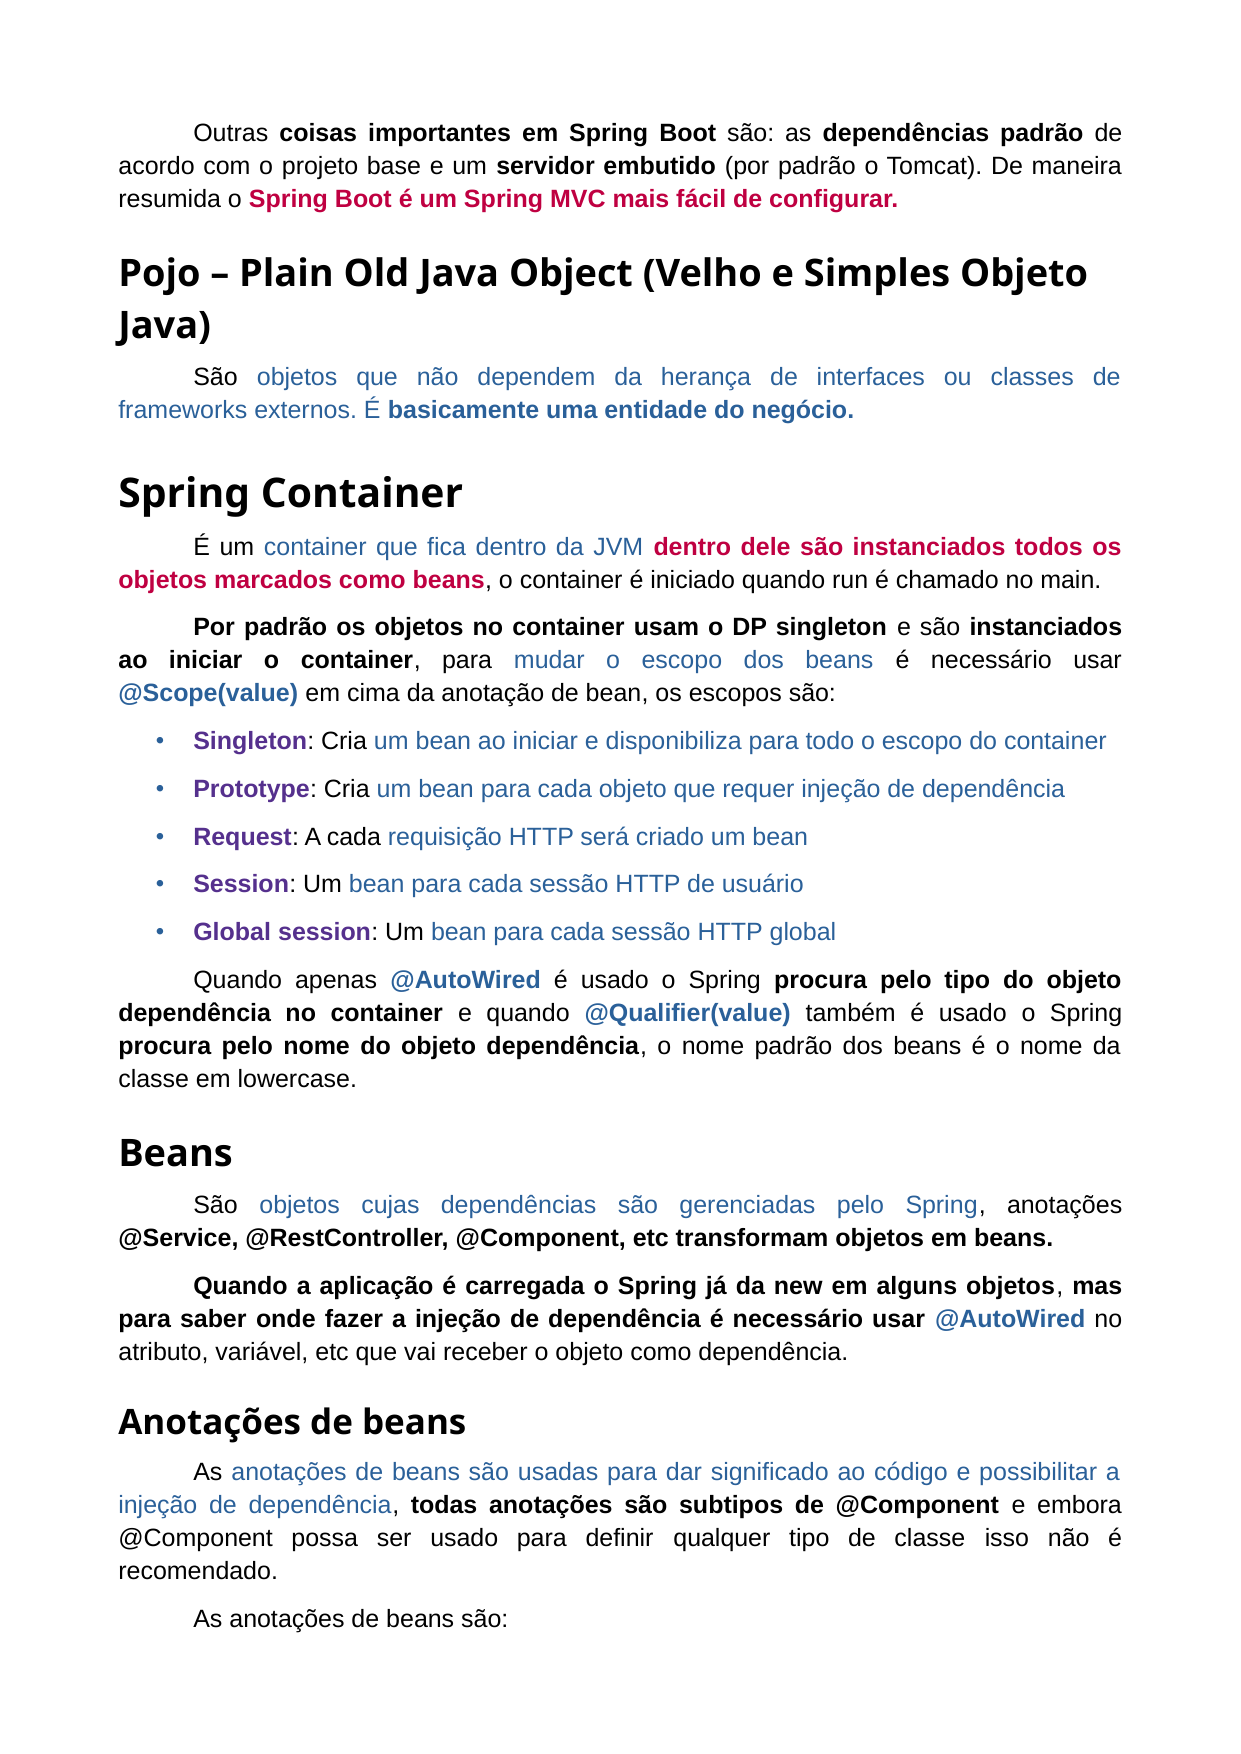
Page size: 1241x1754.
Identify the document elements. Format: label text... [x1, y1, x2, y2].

text É um container que fica dentro da JVM dentro dele são instanciados todos os objetos marcados como beans, o container é iniciado quando run é chamado no main. [118, 532, 1122, 593]
list Session: Um bean para cada sessão HTTP de usuário [156, 869, 1122, 898]
text São objetos que não dependem da herança de interfaces ou classes de frameworks externos. É basicamente uma entidade do negócio. [118, 362, 1122, 424]
list Singleton: Cria um bean ao iniciar e disponibiliza para todo o escopo do container [156, 726, 1122, 755]
list Request: A cada requisição HTTP será criado um bean [156, 821, 1122, 850]
list Global session: Um bean para cada sessão HTTP global [156, 917, 1122, 946]
text As anotações de beans são usadas para dar significado ao código e possibilitar a injeção de dependência, todas anotações são subtipos de @Component e embora @Component possa ser usado para definir qualquer tipo de classe isso não é recomendado. [118, 1457, 1122, 1585]
subtitle Beans [118, 1126, 1122, 1177]
subtitle Spring Container [118, 464, 1122, 519]
text Outras coisas importantes em Spring Boot são: as dependências padrão de acordo com o projeto base e um servidor embutido (por padrão o Tomcat). De maneira resumida o Spring Boot é um Spring MVC mais fácil de configurar. [118, 118, 1122, 213]
text São objetos cujas dependências são gerenciadas pelo Spring, anotações @Service, @RestController, @Component, etc transformam objetos em beans. [118, 1190, 1122, 1252]
subtitle Anotações de beans [118, 1397, 1122, 1444]
text Quando a aplicação é carregada o Spring já da new em alguns objetos, mas para saber onde fazer a injeção de dependência é necessário usar @AutoWired no atributo, variável, etc que vai receber o objeto como dependência. [118, 1271, 1122, 1365]
subtitle Pojo – Plain Old Java Object (Velho e Simples Objeto Java) [118, 246, 1122, 350]
text Por padrão os objetos no container usam o DP singleton e são instanciados ao iniciar o container, para mudar o escopo dos beans é necessário usar @Scope(value) em cima da anotação de bean, os escopos são: [118, 612, 1122, 707]
text Quando apenas @AutoWired é usado o Spring procura pelo tipo do objeto dependência no container e quando @Qualifier(value) também é usado o Spring procura pelo nome do objeto dependência, o nome padrão dos beans é o nome da classe em lowercase. [118, 964, 1122, 1092]
text As anotações de beans são: [118, 1604, 1122, 1632]
list Prototype: Cria um bean para cada objeto que requer injeção de dependência [156, 774, 1122, 803]
